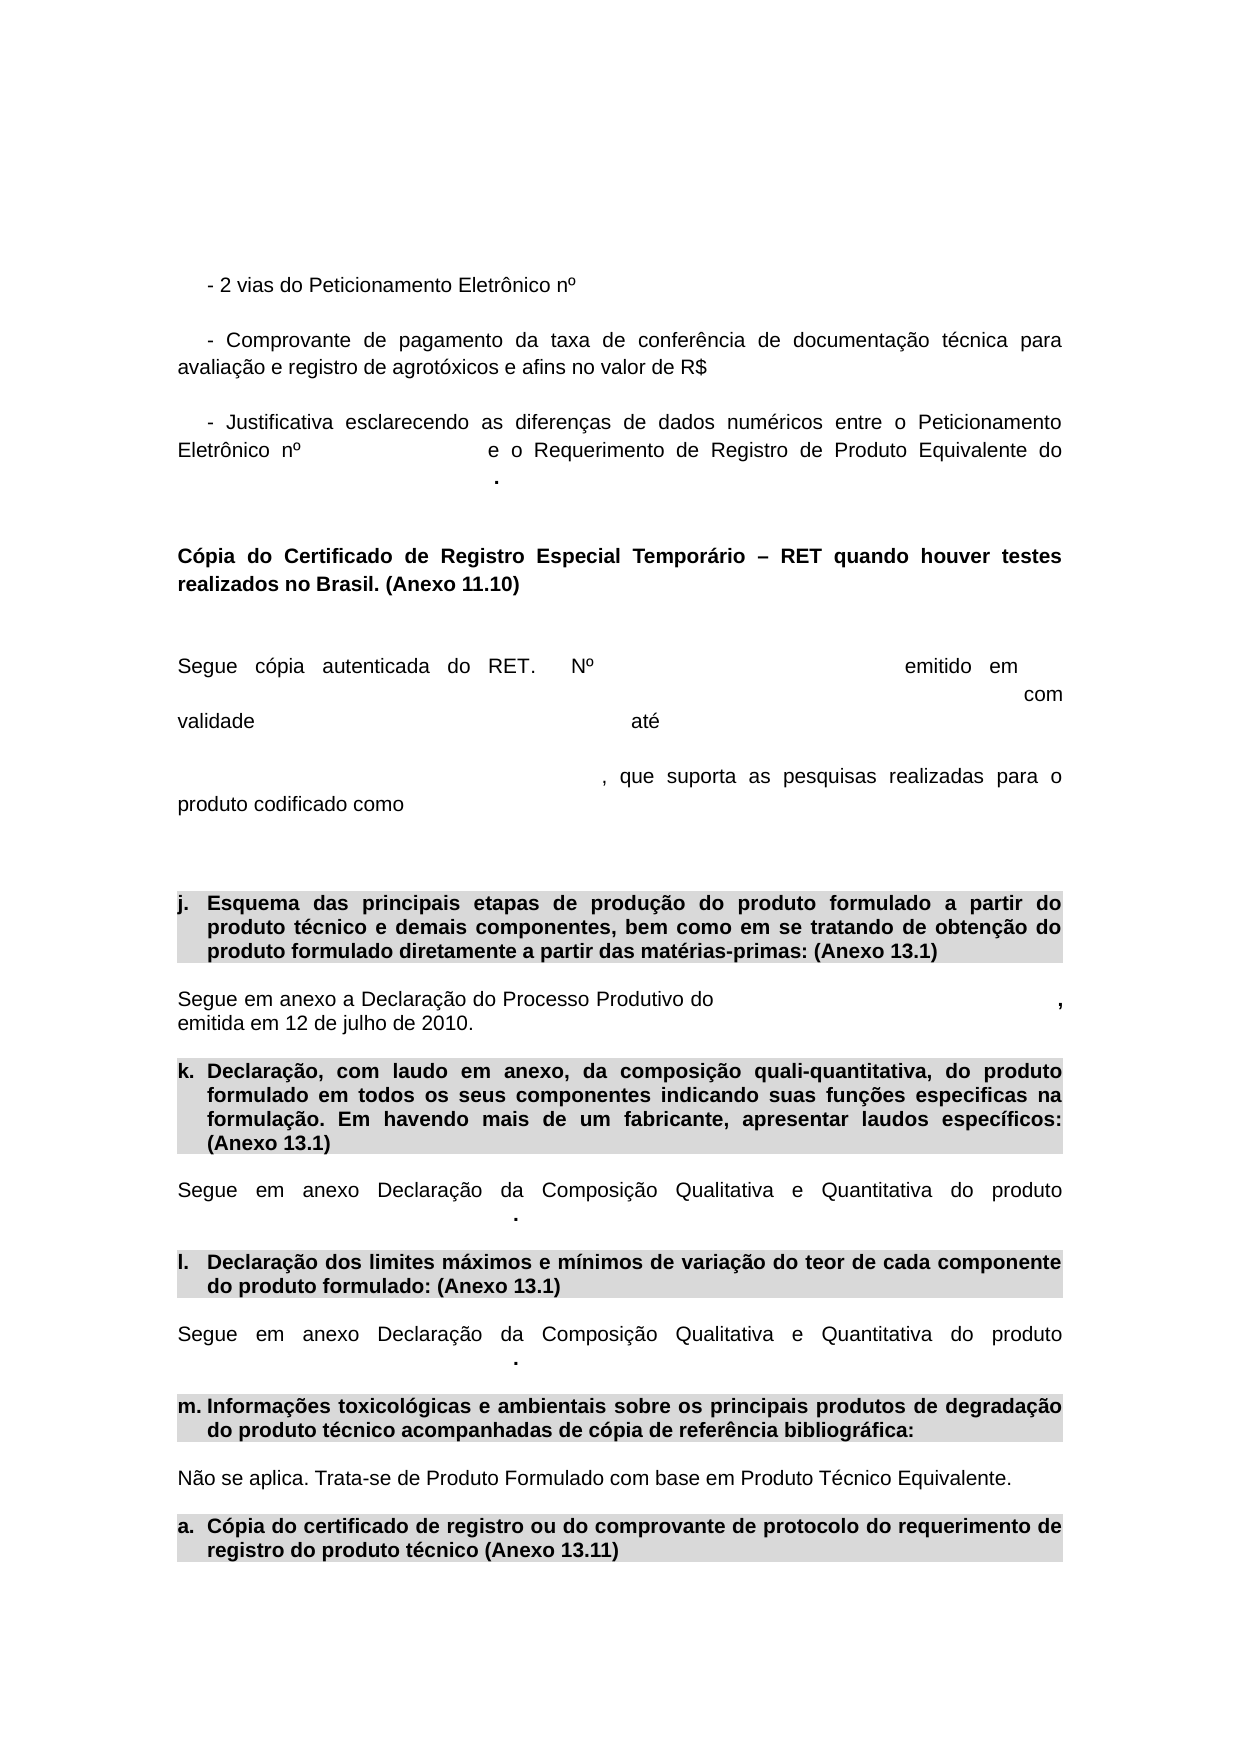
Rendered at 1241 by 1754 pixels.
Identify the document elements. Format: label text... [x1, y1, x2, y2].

text </for> [177, 492, 1063, 516]
text </if> [177, 843, 1063, 867]
list Declaração dos limites máximos e mínimos de variação do teor de cada componente do produto formulado: (Anexo 13.1) [177, 1250, 1063, 1298]
list Cópia do Certificado de Registro Especial Temporário – RET quando houver testes realizados no Brasil. (Anexo 11.10) [177, 544, 1063, 595]
text - Justificativa esclarecendo as diferenças de dados numéricos entre o Peticionamento Eletrônico nº <tax.reference> e o Requerimento de Registro de Produto Equivalente do <o.technical_product_id.name>. [177, 410, 1063, 489]
list Esquema das principais etapas de produção do produto formulado a partir do produto técnico e demais componentes, bem como em se tratando de obtenção do produto formulado diretamente a partir das matérias-primas: (Anexo 13.1) [177, 891, 1063, 963]
list Declaração, com laudo em anexo, da composição quali-quantitativa, do produto formulado em todos os seus componentes indicando suas funções especificas na formulação. Em havendo mais de um fabricante, apresentar laudos específicos: (Anexo 13.1) [177, 1058, 1063, 1154]
text Não se aplica. Trata-se de Produto Formulado com base em Produto Técnico Equivalente. [177, 1466, 1063, 1490]
text - 2 vias do Peticionamento Eletrônico nº <tax.reference> [177, 272, 1063, 296]
text - Comprovante de pagamento da taxa de conferência de documentação técnica para avaliação e registro de agrotóxicos e afins no valor de R$ <tax.amount> [177, 327, 1063, 379]
text Segue em anexo a Declaração do Processo Produtivo do <o.formulated_product_id.name>, emitida em 12 de julho de 2010. [177, 987, 1063, 1034]
text </for> [177, 819, 1063, 843]
text Segue cópia autenticada do RET. Nº <ret.ret_registry_id.name> emitido em <if test="ret.ret_registry_id.registry_date"><ret.ret_registry_id.registry_date></if> com validade até <if test="ret.ret_registry_id.registry_expiration_date"><formatLang(ret.ret_registry_id.registry_expiration_date,date=True)></if>, que suporta as pesquisas realizadas para o produto codificado como <ret.scientific_name> [177, 654, 1063, 815]
text <for each="tax in taxes(o,partner_ref='IBAMA')"> [177, 245, 1063, 269]
text <for each="ret in o.product_in_ret_ids"> [177, 626, 1063, 650]
list Informações toxicológicas e ambientais sobre os principais produtos de degradação do produto técnico acompanhadas de cópia de referência bibliográfica: [177, 1394, 1063, 1442]
text Segue em anexo Declaração da Composição Qualitativa e Quantitativa do produto <o.formulated_product_id.name>. [177, 1178, 1063, 1226]
text <if test="o.type=='formulated_product'"> [177, 867, 1063, 891]
list Cópia do certificado de registro ou do comprovante de protocolo do requerimento de registro do produto técnico (Anexo 13.11) [177, 1514, 1063, 1562]
text Segue em anexo Declaração da Composição Qualitativa e Quantitativa do produto <o.formulated_product_id.name>. [177, 1322, 1063, 1370]
